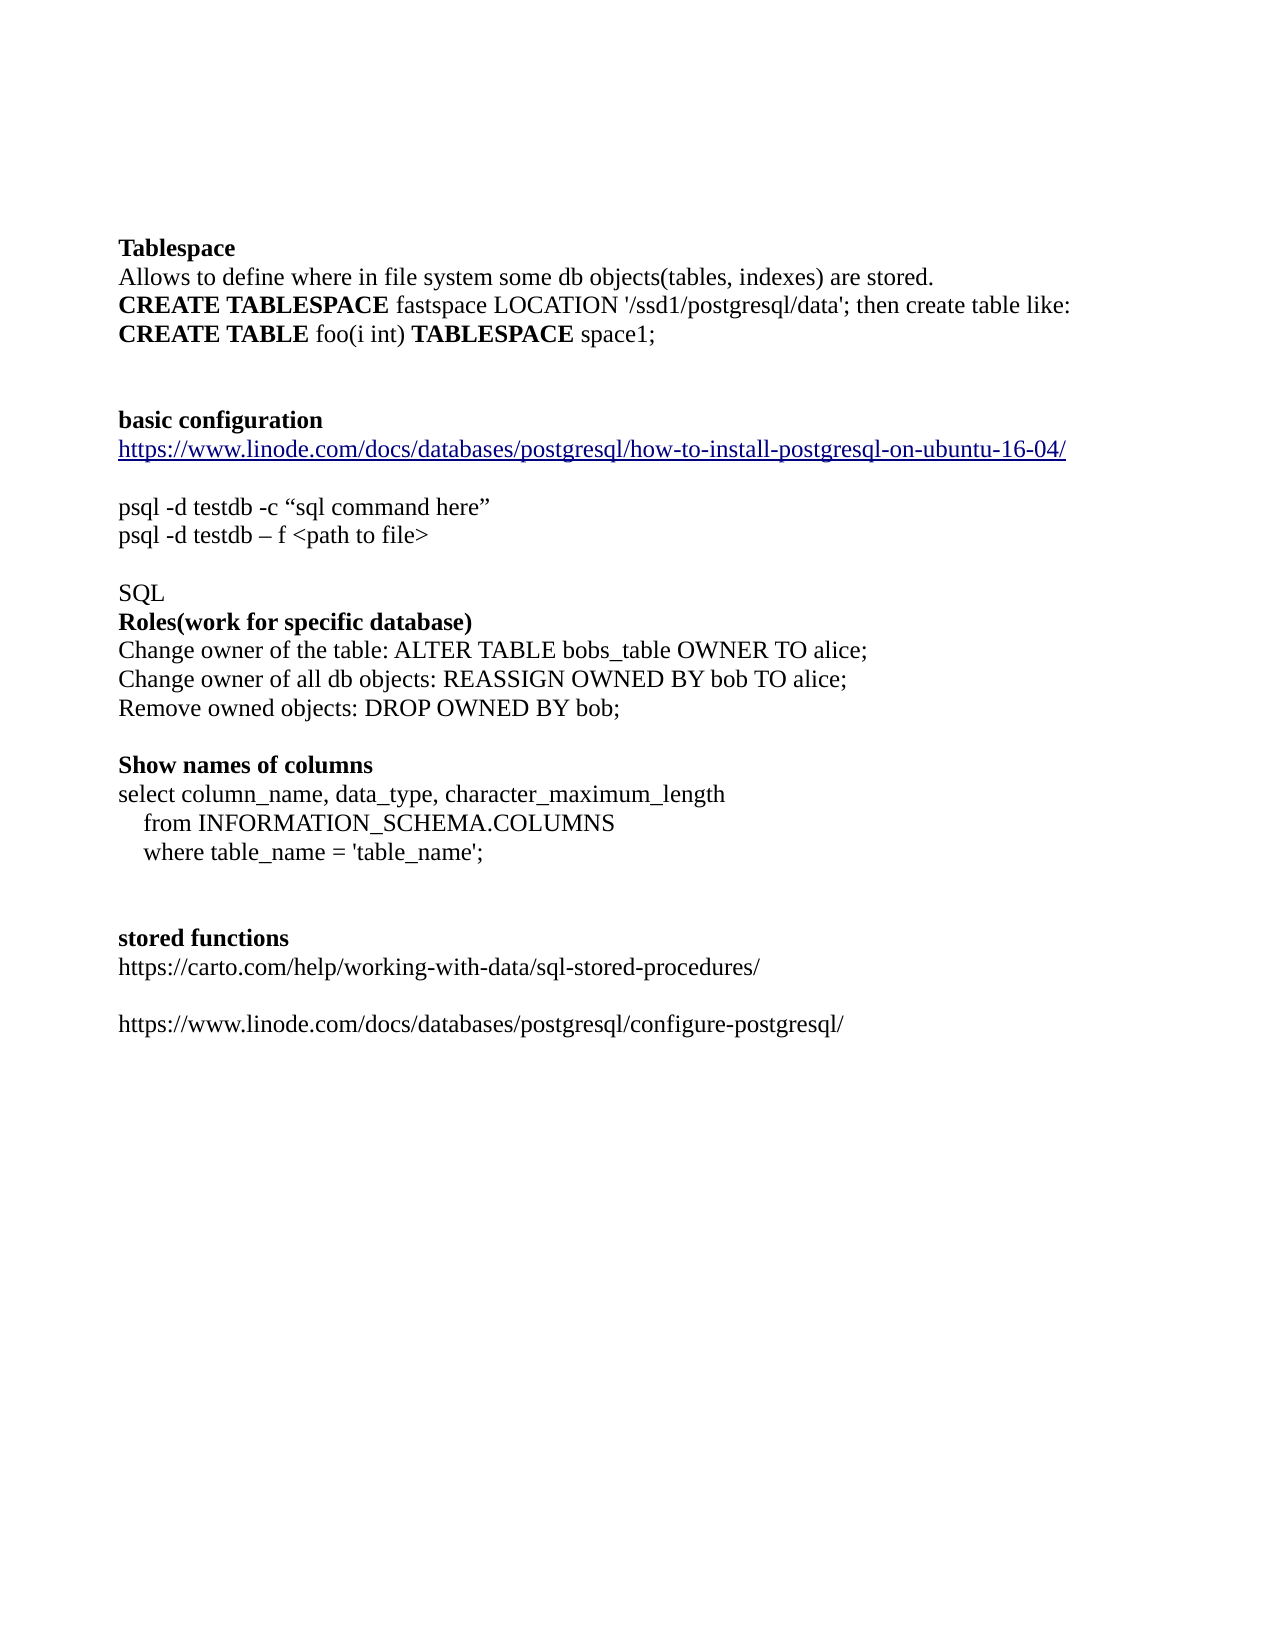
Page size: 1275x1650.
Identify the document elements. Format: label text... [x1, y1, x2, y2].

text Change owner of all db objects: REASSIGN OWNED BY bob TO alice; [118, 664, 1157, 693]
text https://www.linode.com/docs/databases/postgresql/how-to-install-postgresql-on-ubuntu-16-04/ [118, 434, 1157, 463]
text select column_name, data_type, character_maximum_length [118, 779, 1157, 808]
text SQL [118, 578, 1157, 607]
text psql -d testdb -c “sql command here” [118, 492, 1157, 521]
text Tablespace [118, 233, 1157, 262]
text where table_name = 'table_name'; [118, 837, 1157, 866]
text CREATE TABLESPACE fastspace LOCATION '/ssd1/postgresql/data'; then create table like: CREATE TABLE foo(i int) TABLESPACE space1; [118, 291, 1157, 348]
text https://www.linode.com/docs/databases/postgresql/configure-postgresql/ [118, 1009, 1157, 1038]
text basic configuration [118, 406, 1157, 434]
text Remove owned objects: DROP OWNED BY bob; [118, 693, 1157, 722]
text Allows to define where in file system some db objects(tables, indexes) are stored. [118, 262, 1157, 291]
text https://carto.com/help/working-with-data/sql-stored-procedures/ [118, 952, 1157, 981]
text Show names of columns [118, 751, 1157, 779]
text stored functions [118, 923, 1157, 952]
text from INFORMATION_SCHEMA.COLUMNS [118, 808, 1157, 837]
text psql -d testdb – f <path to file> [118, 521, 1157, 549]
text Roles(work for specific database) [118, 607, 1157, 636]
text Change owner of the table: ALTER TABLE bobs_table OWNER TO alice; [118, 636, 1157, 664]
